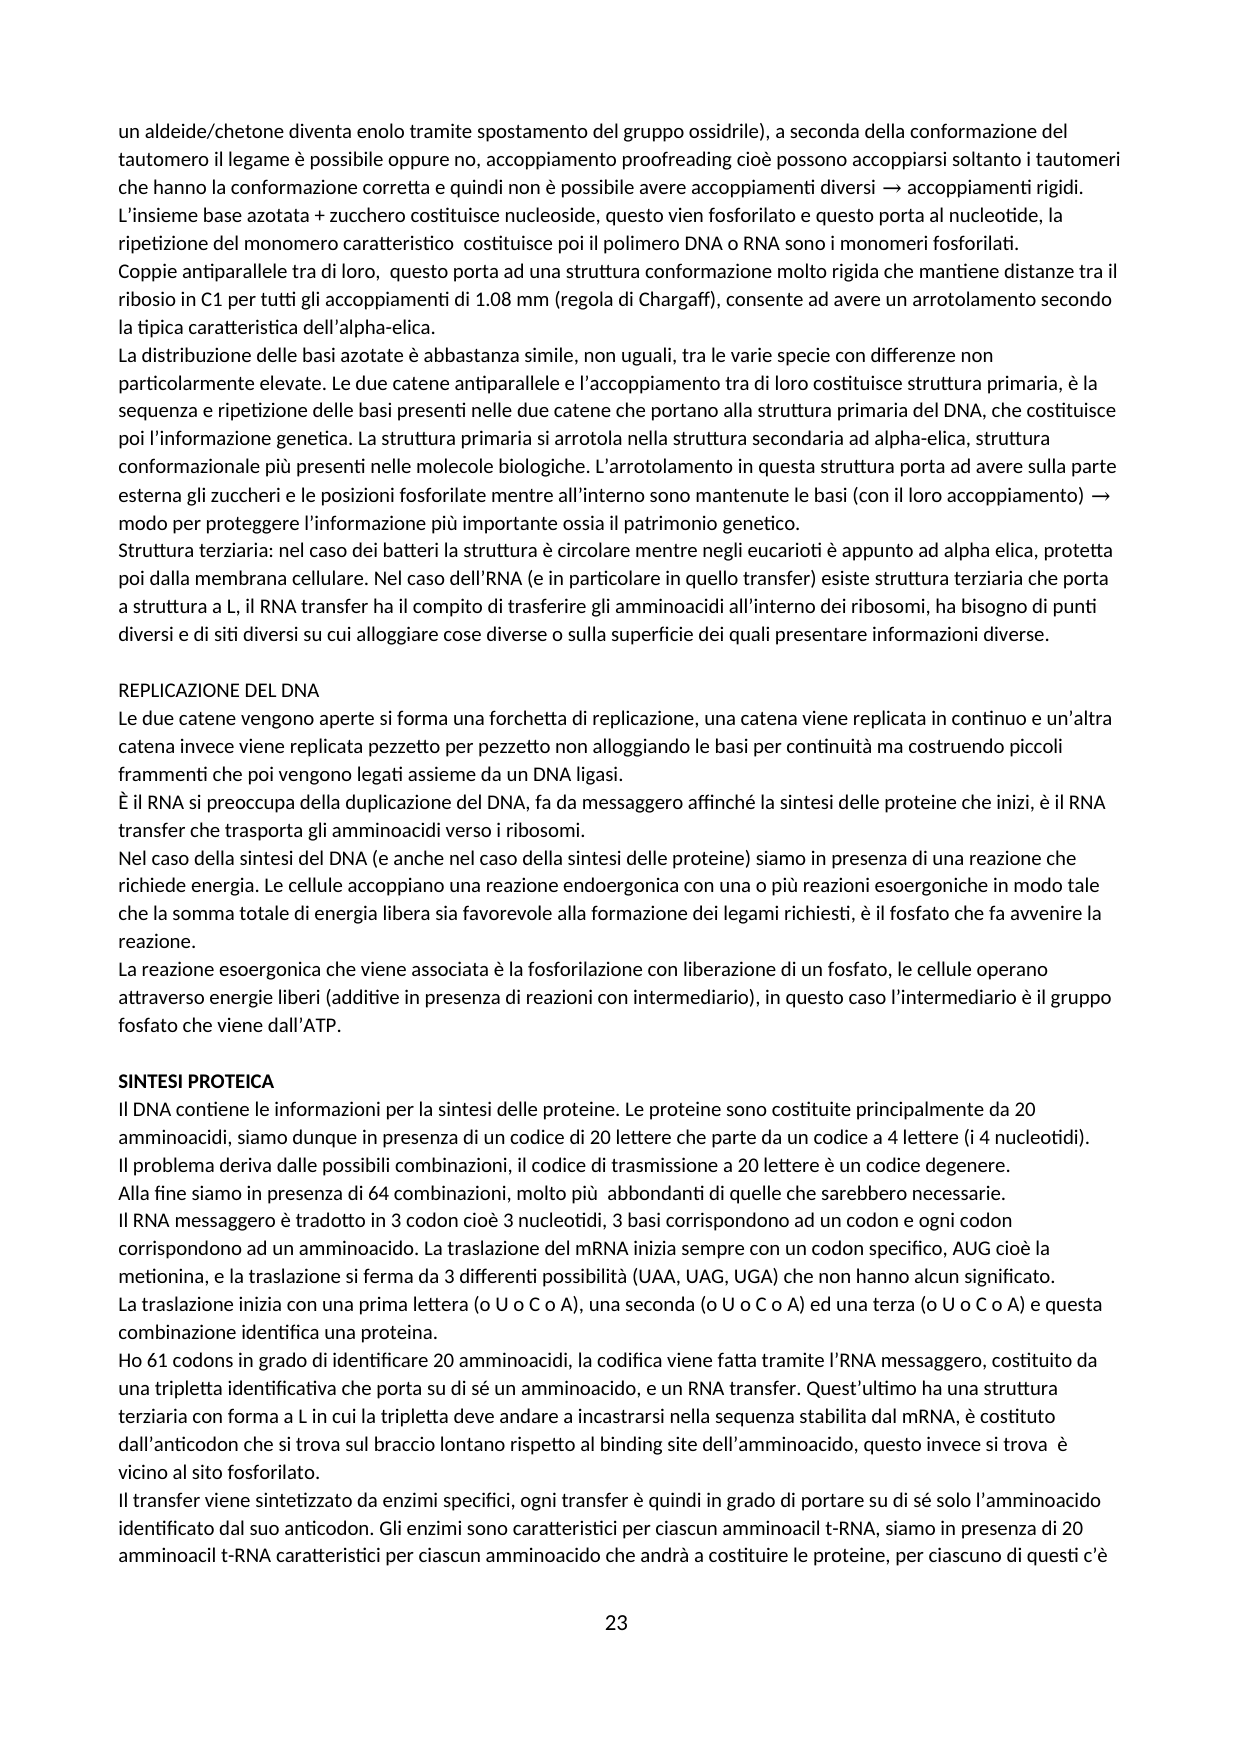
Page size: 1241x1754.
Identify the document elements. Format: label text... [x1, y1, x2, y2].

text un aldeide/chetone diventa enolo tramite spostamento del gruppo ossidrile), a seconda della conformazione del tautomero il legame è possibile oppure no, accoppiamento proofreading cioè possono accoppiarsi soltanto i tautomeri che hanno la conformazione corretta e quindi non è possibile avere accoppiamenti diversi → accoppiamenti rigidi. L’insieme base azotata + zucchero costituisce nucleoside, questo vien fosforilato e questo porta al nucleotide, la ripetizione del monomero caratteristico costituisce poi il polimero DNA o RNA sono i monomeri fosforilati. Coppie antiparallele tra di loro, questo porta ad una struttura conformazione molto rigida che mantiene distanze tra il ribosio in C1 per tutti gli accoppiamenti di 1.08 mm (regola di Chargaff), consente ad avere un arrotolamento secondo la tipica caratteristica dell’alpha-elica. La distribuzione delle basi azotate è abbastanza simile, non uguali, tra le varie specie con differenze non particolarmente elevate. Le due catene antiparallele e l’accoppiamento tra di loro costituisce struttura primaria, è la sequenza e ripetizione delle basi presenti nelle due catene che portano alla struttura primaria del DNA, che costituisce poi l’informazione genetica. La struttura primaria si arrotola nella struttura secondaria ad alpha-elica, struttura conformazionale più presenti nelle molecole biologiche. L’arrotolamento in questa struttura porta ad avere sulla parte esterna gli zuccheri e le posizioni fosforilate mentre all’interno sono mantenute le basi (con il loro accoppiamento) → modo per proteggere l’informazione più importante ossia il patrimonio genetico. Struttura terziaria: nel caso dei batteri la struttura è circolare mentre negli eucarioti è appunto ad alpha elica, protetta poi dalla membrana cellulare. Nel caso dell’RNA (e in particolare in quello transfer) esiste struttura terziaria che porta a struttura a L, il RNA transfer ha il compito di trasferire gli amminoacidi all’interno dei ribosomi, ha bisogno di punti diversi e di siti diversi su cui alloggiare cose diverse o sulla superficie dei quali presentare informazioni diverse. REPLICAZIONE DEL DNA Le due catene vengono aperte si forma una forchetta di replicazione, una catena viene replicata in continuo e un’altra catena invece viene replicata pezzetto per pezzetto non alloggiando le basi per continuità ma costruendo piccoli frammenti che poi vengono legati assieme da un DNA ligasi. È il RNA si preoccupa della duplicazione del DNA, fa da messaggero affinché la sintesi delle proteine che inizi, è il RNA transfer che trasporta gli amminoacidi verso i ribosomi. Nel caso della sintesi del DNA (e anche nel caso della sintesi delle proteine) siamo in presenza di una reazione che richiede energia. Le cellule accoppiano una reazione endoergonica con una o più reazioni esoergoniche in modo tale che la somma totale di energia libera sia favorevole alla formazione dei legami richiesti, è il fosfato che fa avvenire la reazione. La reazione esoergonica che viene associata è la fosforilazione con liberazione di un fosfato, le cellule operano attraverso energie liberi (additive in presenza di reazioni con intermediario), in questo caso l’intermediario è il gruppo fosfato che viene dall’ATP. [118, 118, 1122, 1066]
text Il problema deriva dalle possibili combinazioni, il codice di trasmissione a 20 lettere è un codice degenere. Alla fine siamo in presenza di 64 combinazioni, molto più abbondanti di quelle che sarebbero necessarie. Il RNA messaggero è tradotto in 3 codon cioè 3 nucleotidi, 3 basi corrispondono ad un codon e ogni codon corrispondono ad un amminoacido. La traslazione del mRNA inizia sempre con un codon specifico, AUG cioè la metionina, e la traslazione si ferma da 3 differenti possibilità (UAA, UAG, UGA) che non hanno alcun significato. La traslazione inizia con una prima lettera (o U o C o A), una seconda (o U o C o A) ed una terza (o U o C o A) e questa combinazione identifica una proteina. Ho 61 codons in grado di identificare 20 amminoacidi, la codifica viene fatta tramite l’RNA messaggero, costituito da una tripletta identificativa che porta su di sé un amminoacido, e un RNA transfer. Quest’ultimo ha una struttura terziaria con forma a L in cui la tripletta deve andare a incastrarsi nella sequenza stabilita dal mRNA, è costituto dall’anticodon che si trova sul braccio lontano rispetto al binding site dell’amminoacido, questo invece si trova è vicino al sito fosforilato. Il transfer viene sintetizzato da enzimi specifici, ogni transfer è quindi in grado di portare su di sé solo l’amminoacido identificato dal suo anticodon. Gli enzimi sono caratteristici per ciascun amminoacil t-RNA, siamo in presenza di 20 amminoacil t-RNA caratteristici per ciascun amminoacido che andrà a costituire le proteine, per ciascuno di questi c’è [118, 1152, 1122, 1568]
text SINTESI PROTEICA Il DNA contiene le informazioni per la sintesi delle proteine. Le proteine sono costituite principalmente da 20 amminoacidi, siamo dunque in presenza di un codice di 20 lettere che parte da un codice a 4 lettere (i 4 nucleotidi). [118, 1068, 1122, 1149]
